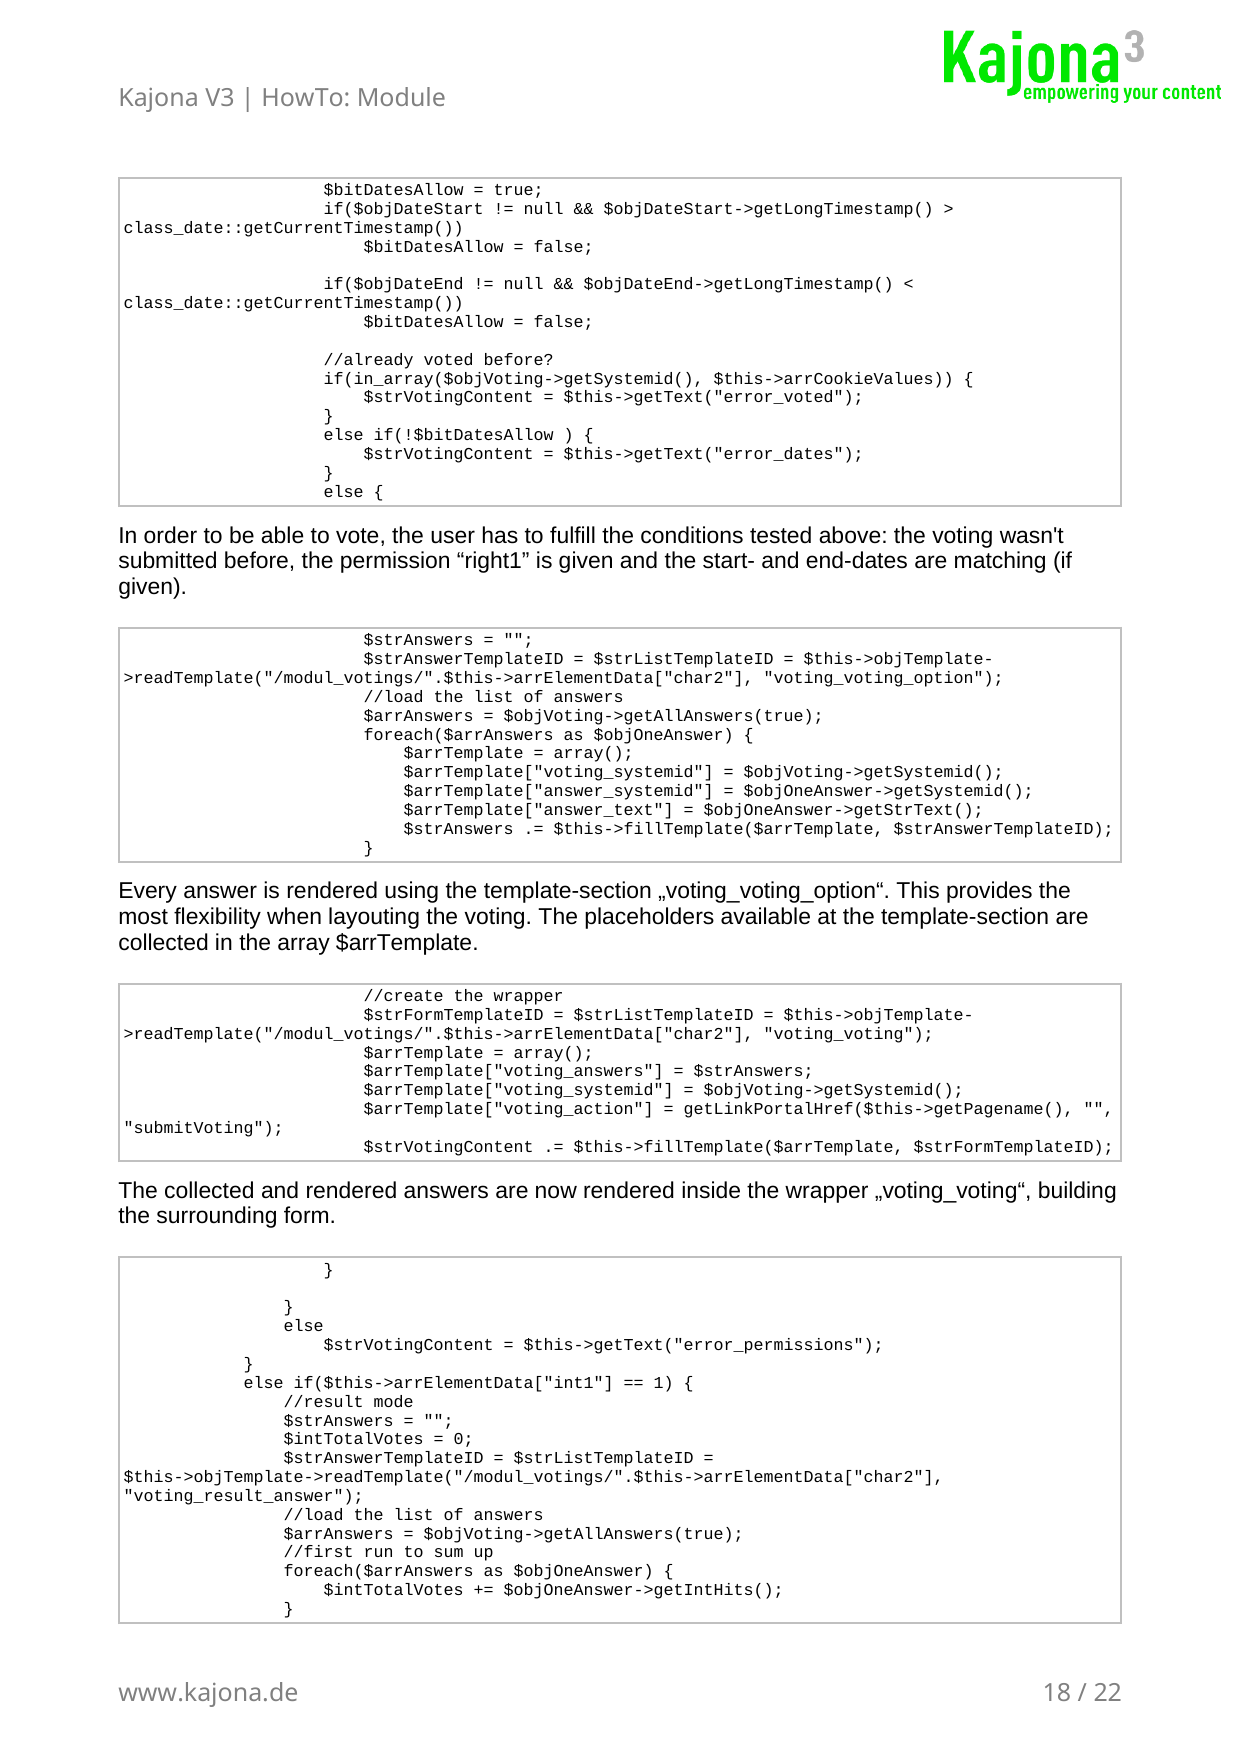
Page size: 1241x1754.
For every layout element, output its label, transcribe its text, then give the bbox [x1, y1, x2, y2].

text In order to be able to vote, the user has to fulfill the conditions tested above: the voting wasn't submitted before, the permission “right1” is given and the start- and end-dates are matching (if given). [118, 522, 1122, 599]
text Every answer is rendered using the template-section „voting_voting_option“. This provides the most flexibility when layouting the voting. The placeholders available at the template-section are collected in the array $arrTemplate. [118, 878, 1122, 955]
text //create the wrapper $strFormTemplateID = $strListTemplateID = $this->objTemplate->readTemplate("/modul_votings/".$this->arrElementData["char2"], "voting_voting"); $arrTemplate = array(); $arrTemplate["voting_answers"] = $strAnswers; $arrTemplate["voting_systemid"] = $objVoting->getSystemid(); $arrTemplate["voting_action"] = getLinkPortalHref($this->getPagename(), "", "submitVoting"); $strVotingContent .= $this->fillTemplate($arrTemplate, $strFormTemplateID); [120, 985, 1120, 1160]
text $strAnswers = ""; $strAnswerTemplateID = $strListTemplateID = $this->objTemplate->readTemplate("/modul_votings/".$this->arrElementData["char2"], "voting_voting_option"); //load the list of answers $arrAnswers = $objVoting->getAllAnswers(true); foreach($arrAnswers as $objOneAnswer) { $arrTemplate = array(); $arrTemplate["voting_systemid"] = $objVoting->getSystemid(); $arrTemplate["answer_systemid"] = $objOneAnswer->getSystemid(); $arrTemplate["answer_text"] = $objOneAnswer->getStrText(); $strAnswers .= $this->fillTemplate($arrTemplate, $strAnswerTemplateID); } [120, 629, 1120, 861]
text $bitDatesAllow = true; if($objDateStart != null && $objDateStart->getLongTimestamp() > class_date::getCurrentTimestamp()) $bitDatesAllow = false; if($objDateEnd != null && $objDateEnd->getLongTimestamp() < class_date::getCurrentTimestamp()) $bitDatesAllow = false; //already voted before? if(in_array($objVoting->getSystemid(), $this->arrCookieValues)) { $strVotingContent = $this->getText("error_voted"); } else if(!$bitDatesAllow ) { $strVotingContent = $this->getText("error_dates"); } else { [120, 179, 1120, 505]
text The collected and rendered answers are now rendered inside the wrapper „voting_voting“, building the surrounding form. [118, 1177, 1122, 1229]
text } } else $strVotingContent = $this->getText("error_permissions"); } else if($this->arrElementData["int1"] == 1) { //result mode $strAnswers = ""; $intTotalVotes = 0; $strAnswerTemplateID = $strListTemplateID = $this->objTemplate->readTemplate("/modul_votings/".$this->arrElementData["char2"], "voting_result_answer"); //load the list of answers $arrAnswers = $objVoting->getAllAnswers(true); //first run to sum up foreach($arrAnswers as $objOneAnswer) { $intTotalVotes += $objOneAnswer->getIntHits(); } [120, 1258, 1120, 1622]
picture [944, 30, 1221, 103]
